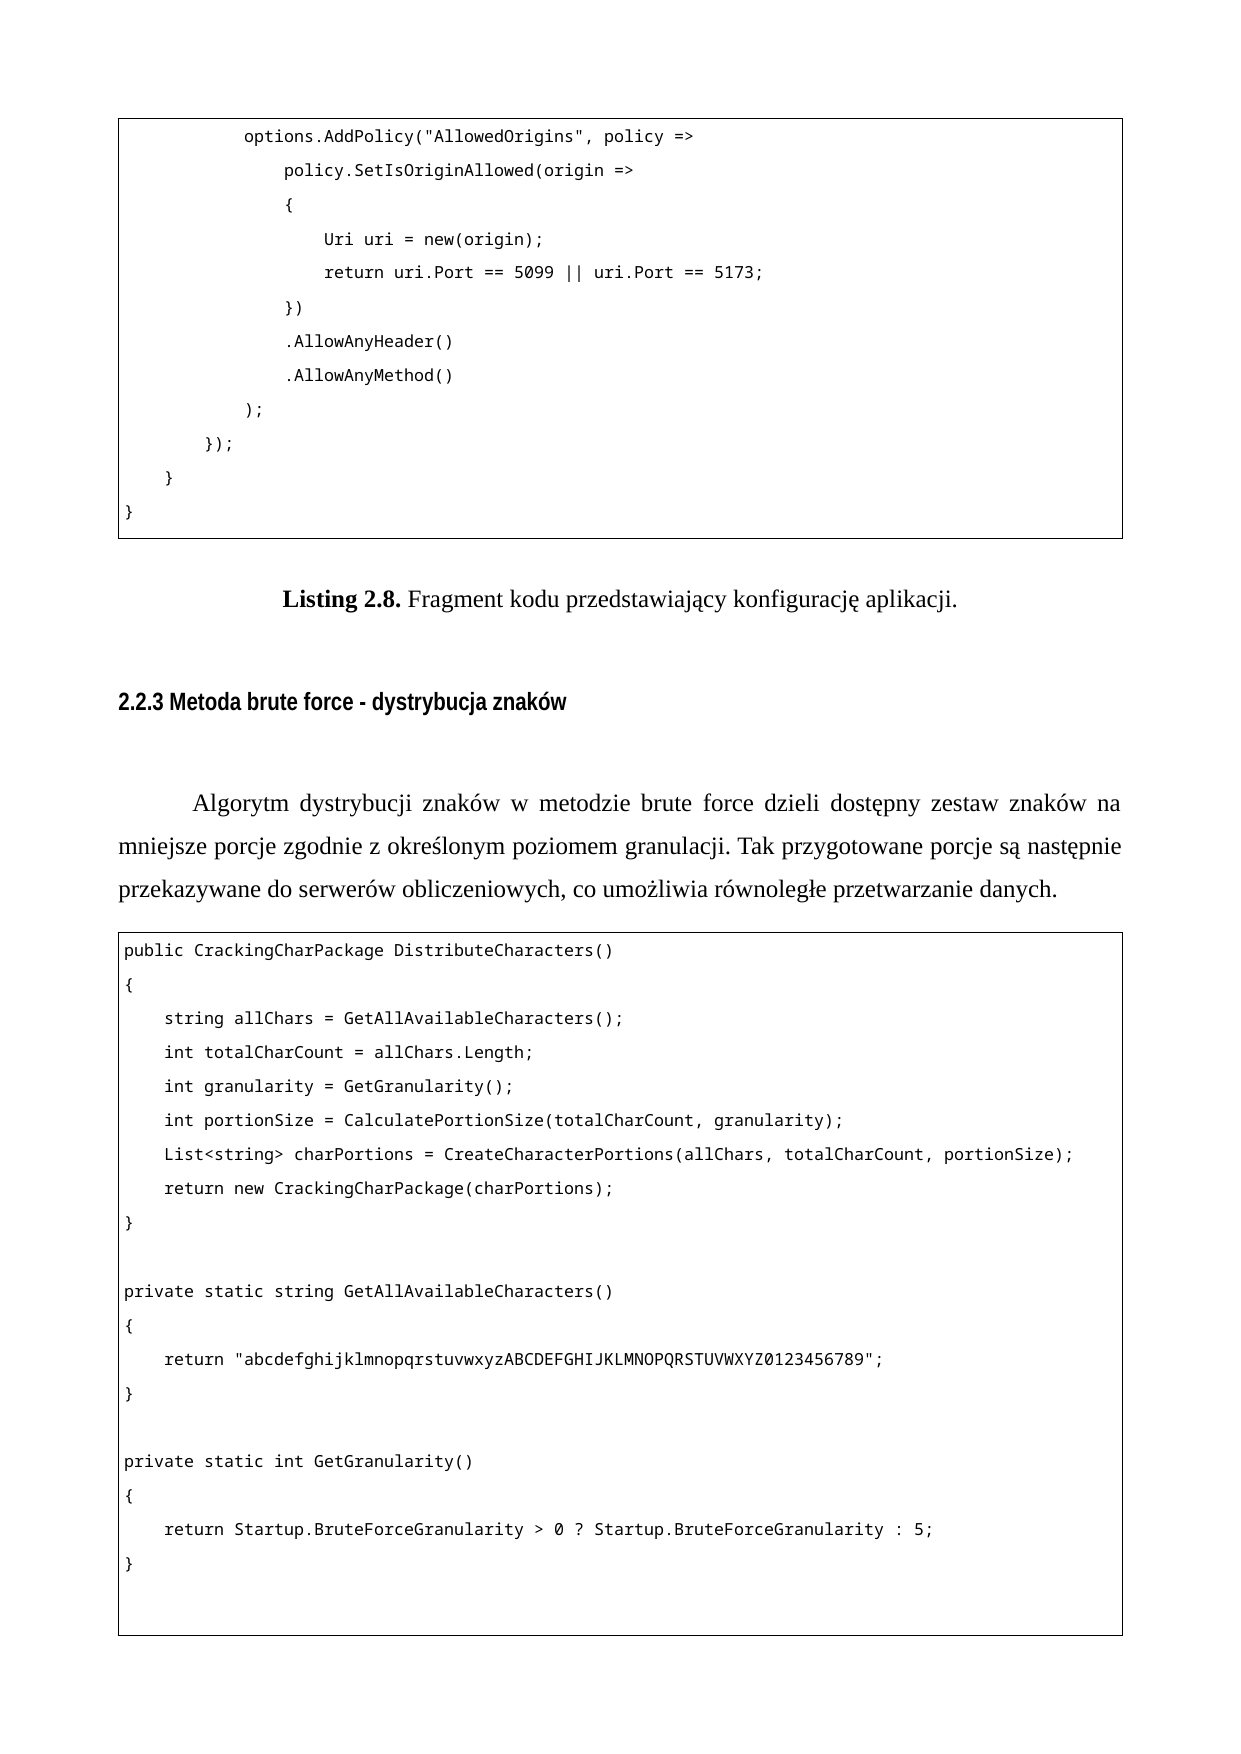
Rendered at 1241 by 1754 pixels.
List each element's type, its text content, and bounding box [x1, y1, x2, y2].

table_header options.AddPolicy("AllowedOrigins", policy => policy.SetIsOriginAllowed(origin => { Uri uri = new(origin); return uri.Port == 5099 || uri.Port == 5173; }) .AllowAnyHeader() .AllowAnyMethod() ); }); } } [119, 119, 1122, 538]
table_header public CrackingCharPackage DistributeCharacters() { string allChars = GetAllAvailableCharacters(); int totalCharCount = allChars.Length; int granularity = GetGranularity(); int portionSize = CalculatePortionSize(totalCharCount, granularity); List<string> charPortions = CreateCharacterPortions(allChars, totalCharCount, portionSize); return new CrackingCharPackage(charPortions); } private static string GetAllAvailableCharacters() { return "abcdefghijklmnopqrstuvwxyzABCDEFGHIJKLMNOPQRSTUVWXYZ0123456789"; } private static int GetGranularity() { return Startup.BruteForceGranularity > 0 ? Startup.BruteForceGranularity : 5; } [119, 933, 1122, 1635]
text Algorytm dystrybucji znaków w metodzie brute force dzieli dostępny zestaw znaków na mniejsze porcje zgodnie z określonym poziomem granulacji. Tak przygotowane porcje są następnie przekazywane do serwerów obliczeniowych, co umożliwia równoległe przetwarzanie danych. [118, 788, 1122, 903]
text Listing 2.8. Fragment kodu przedstawiający konfigurację aplikacji. [118, 584, 1122, 613]
subtitle 2.2.3 Metoda brute force - dystrybucja znaków [118, 687, 1122, 716]
